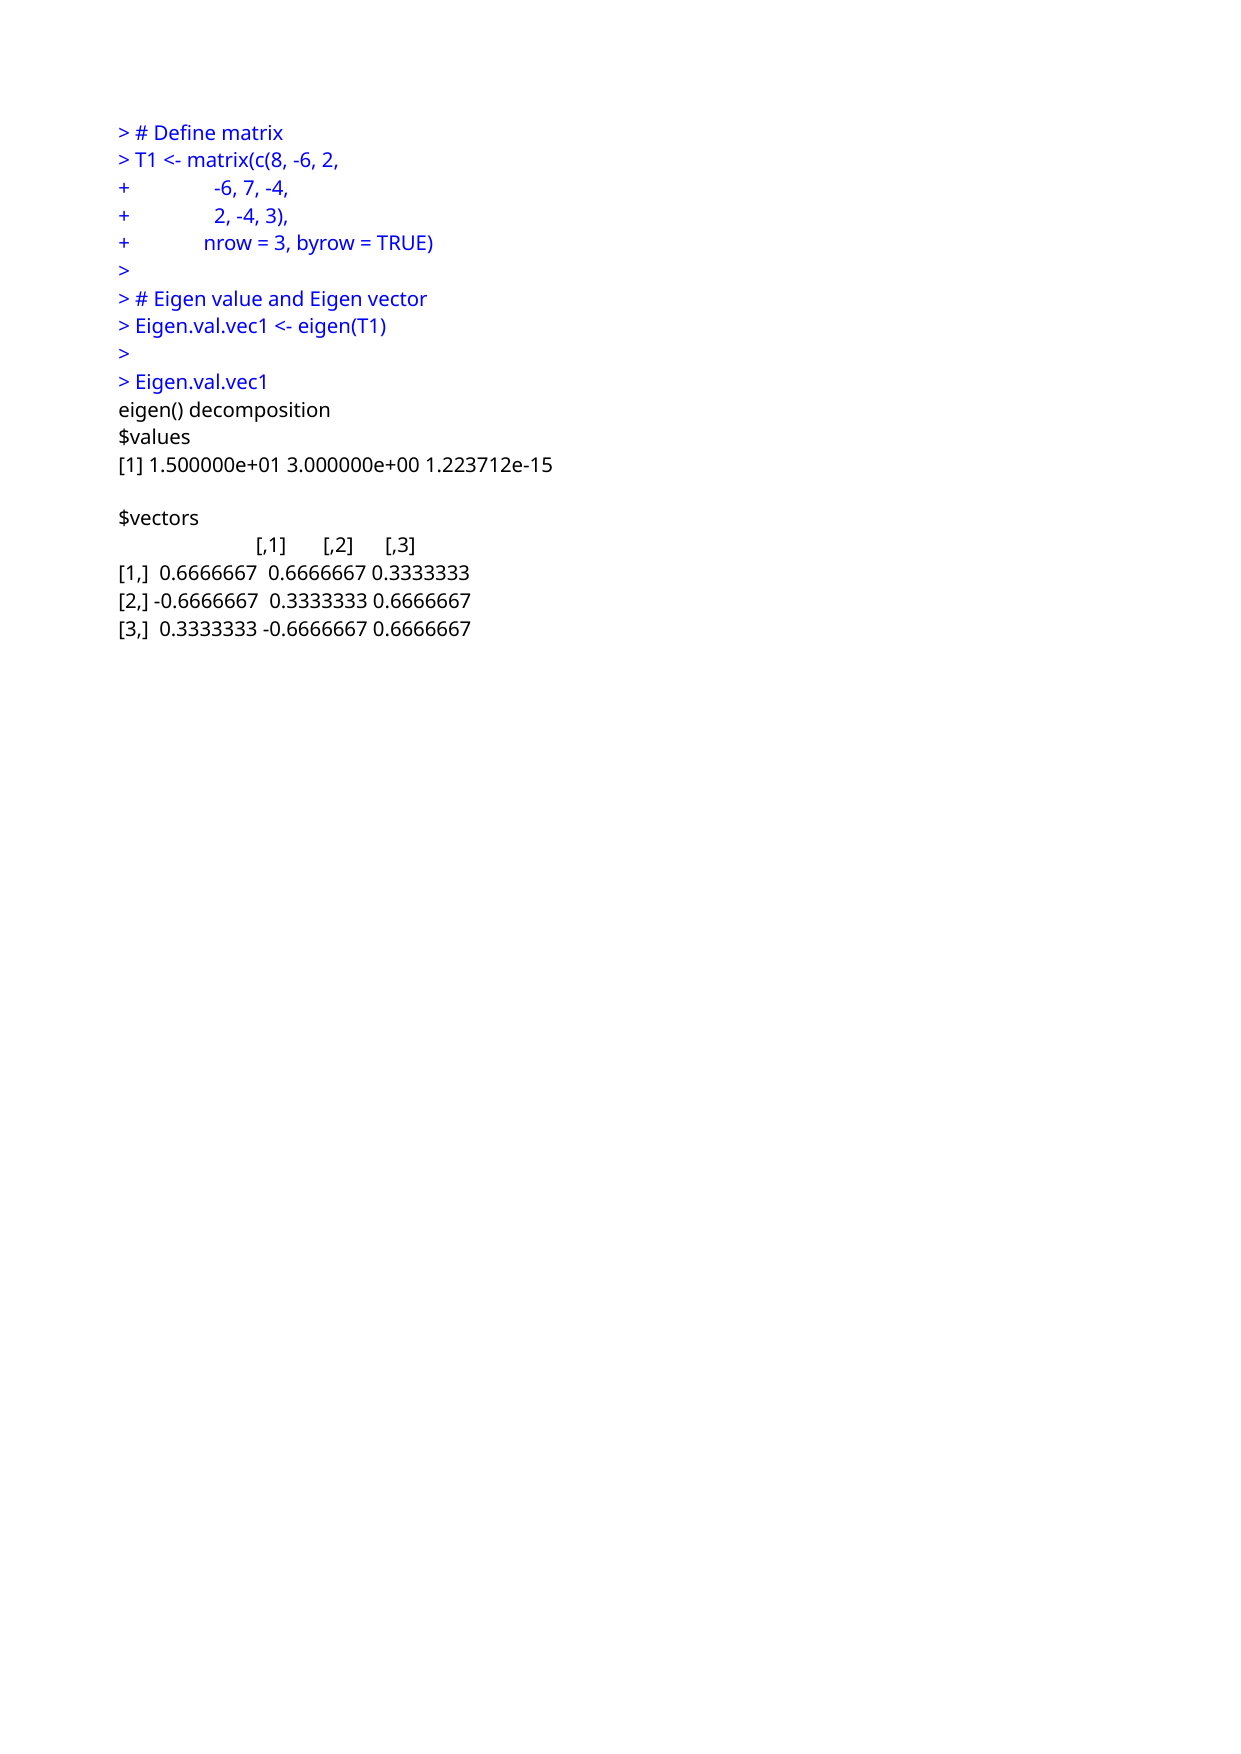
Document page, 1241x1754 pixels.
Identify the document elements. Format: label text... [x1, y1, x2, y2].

text $vectors [118, 503, 1122, 531]
text > Eigen.val.vec1 <- eigen(T1) [118, 312, 1122, 340]
text > T1 <- matrix(c(8, -6, 2, [118, 146, 1122, 173]
text > # Eigen value and Eigen vector [118, 284, 1122, 312]
text + 2, -4, 3), [118, 201, 1122, 229]
text + -6, 7, -4, [118, 173, 1122, 201]
text [,1] [,2] [,3] [118, 531, 1122, 559]
text + nrow = 3, byrow = TRUE) [118, 229, 1122, 257]
text > [118, 257, 1122, 284]
text [3,] 0.3333333 -0.6666667 0.6666667 [118, 614, 1122, 642]
text eigen() decomposition [118, 395, 1122, 423]
text [1] 1.500000e+01 3.000000e+00 1.223712e-15 [118, 451, 1122, 478]
text > [118, 340, 1122, 367]
text [2,] -0.6666667 0.3333333 0.6666667 [118, 587, 1122, 614]
text [1,] 0.6666667 0.6666667 0.3333333 [118, 559, 1122, 587]
text $values [118, 423, 1122, 451]
text > Eigen.val.vec1 [118, 367, 1122, 395]
text > # Define matrix [118, 118, 1122, 146]
